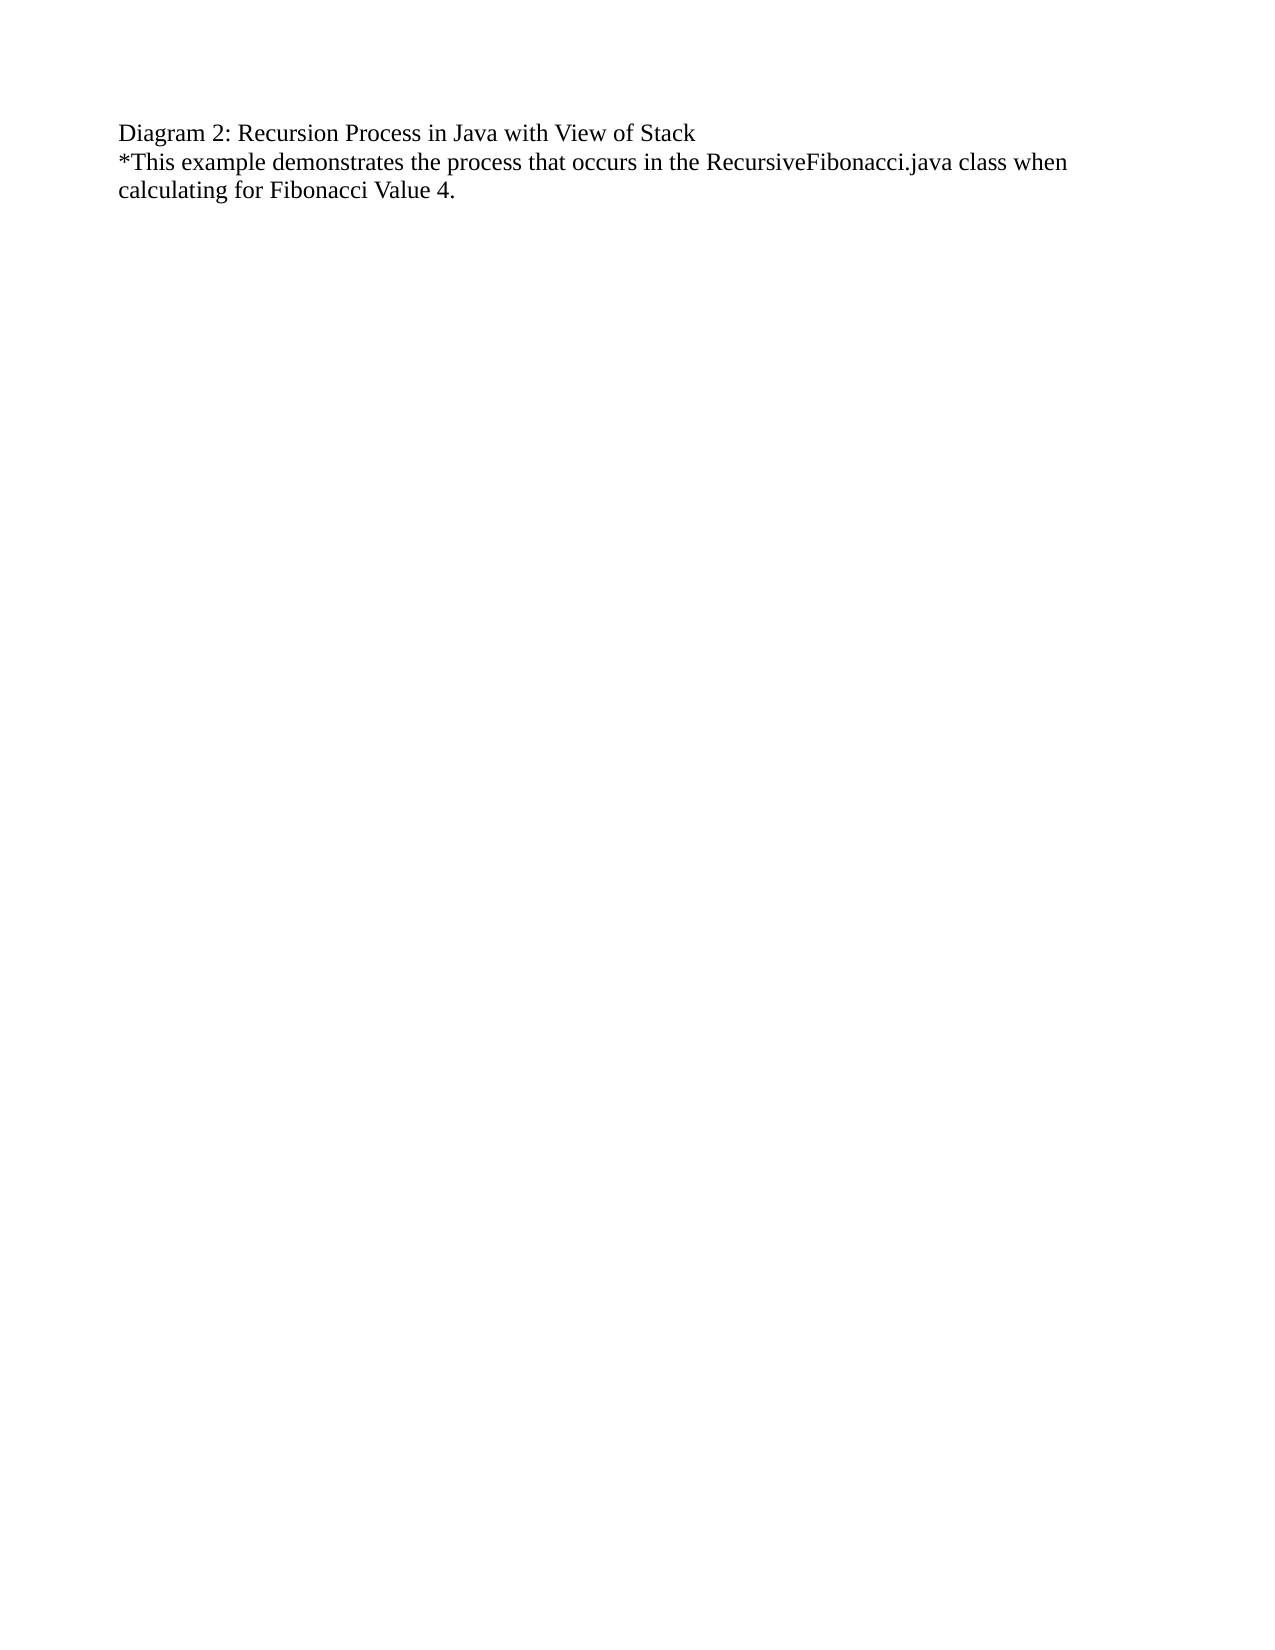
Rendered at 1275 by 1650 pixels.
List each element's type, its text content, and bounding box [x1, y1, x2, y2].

text *This example demonstrates the process that occurs in the RecursiveFibonacci.java class when calculating for Fibonacci Value 4. [118, 147, 1157, 204]
text Diagram 2: Recursion Process in Java with View of Stack [118, 118, 1157, 147]
